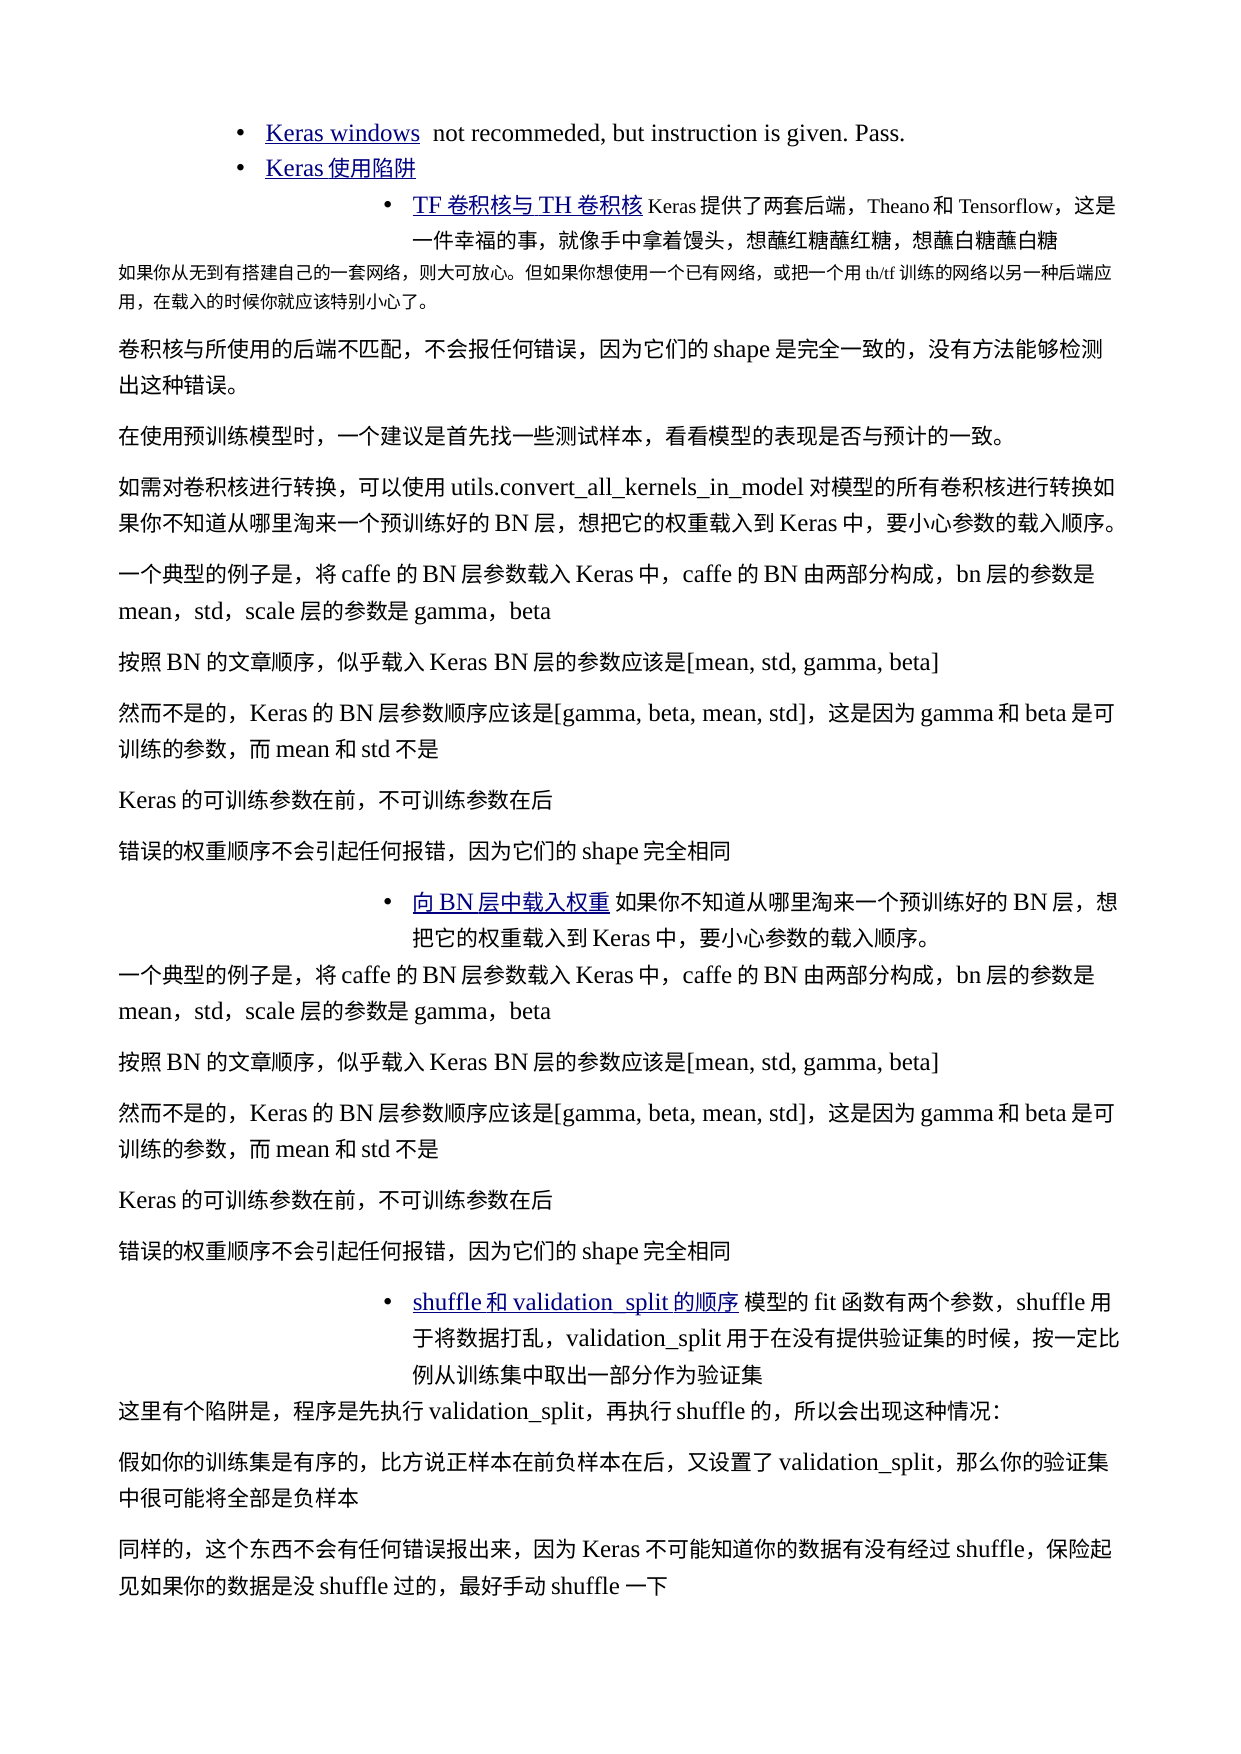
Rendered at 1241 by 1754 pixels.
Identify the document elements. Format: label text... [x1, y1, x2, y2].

text 错误的权重顺序不会引起任何报错，因为它们的shape完全相同 [118, 1234, 1122, 1266]
text 假如你的训练集是有序的，比方说正样本在前负样本在后，又设置了validation_split，那么你的验证集中很可能将全部是负样本 [118, 1445, 1122, 1513]
text Keras的可训练参数在前，不可训练参数在后 [118, 1183, 1122, 1215]
text 一个典型的例子是，将caffe的BN层参数载入Keras中，caffe的BN由两部分构成，bn层的参数是mean，std，scale层的参数是gamma，beta [118, 557, 1122, 625]
list Keras windows not recommeded, but instruction is given. Pass. [236, 118, 1122, 147]
text 如需对卷积核进行转换，可以使用utils.convert_all_kernels_in_model对模型的所有卷积核进行转换如果你不知道从哪里淘来一个预训练好的BN层，想把它的权重载入到Keras中，要小心参数的载入顺序。 [118, 470, 1122, 538]
text 这里有个陷阱是，程序是先执行validation_split，再执行shuffle的，所以会出现这种情况： [118, 1394, 1122, 1426]
text 然而不是的，Keras的BN层参数顺序应该是[gamma, beta, mean, std]，这是因为gamma和beta是可训练的参数，而mean和std不是 [118, 1096, 1122, 1164]
text 同样的，这个东西不会有任何错误报出来，因为Keras不可能知道你的数据有没有经过shuffle，保险起见如果你的数据是没shuffle过的，最好手动shuffle一下 [118, 1532, 1122, 1600]
text 按照BN的文章顺序，似乎载入Keras BN层的参数应该是[mean, std, gamma, beta] [118, 1045, 1122, 1077]
list Keras使用陷阱 [236, 151, 1122, 183]
text Keras的可训练参数在前，不可训练参数在后 [118, 783, 1122, 814]
text 然而不是的，Keras的BN层参数顺序应该是[gamma, beta, mean, std]，这是因为gamma和beta是可训练的参数，而mean和std不是 [118, 696, 1122, 764]
text 一个典型的例子是，将caffe的BN层参数载入Keras中，caffe的BN由两部分构成，bn层的参数是mean，std，scale层的参数是gamma，beta [118, 958, 1122, 1026]
text 在使用预训练模型时，一个建议是首先找一些测试样本，看看模型的表现是否与预计的一致。 [118, 419, 1122, 451]
list TF卷积核与TH卷积核 Keras提供了两套后端，Theano和Tensorflow，这是一件幸福的事，就像手中拿着馒头，想蘸红糖蘸红糖，想蘸白糖蘸白糖 [383, 188, 1122, 254]
list shuffle和validation_split的顺序 模型的fit函数有两个参数，shuffle用于将数据打乱，validation_split用于在没有提供验证集的时候，按一定比例从训练集中取出一部分作为验证集 [383, 1285, 1122, 1389]
text 卷积核与所使用的后端不匹配，不会报任何错误，因为它们的shape是完全一致的，没有方法能够检测出这种错误。 [118, 332, 1122, 400]
text 错误的权重顺序不会引起任何报错，因为它们的shape完全相同 [118, 834, 1122, 866]
text 如果你从无到有搭建自己的一套网络，则大可放心。但如果你想使用一个已有网络，或把一个用th/tf 训练的网络以另一种后端应用，在载入的时候你就应该特别小心了。 [118, 258, 1122, 313]
text 按照BN的文章顺序，似乎载入Keras BN层的参数应该是[mean, std, gamma, beta] [118, 645, 1122, 676]
list 向BN层中载入权重 如果你不知道从哪里淘来一个预训练好的BN层，想把它的权重载入到Keras中，要小心参数的载入顺序。 [383, 885, 1122, 953]
